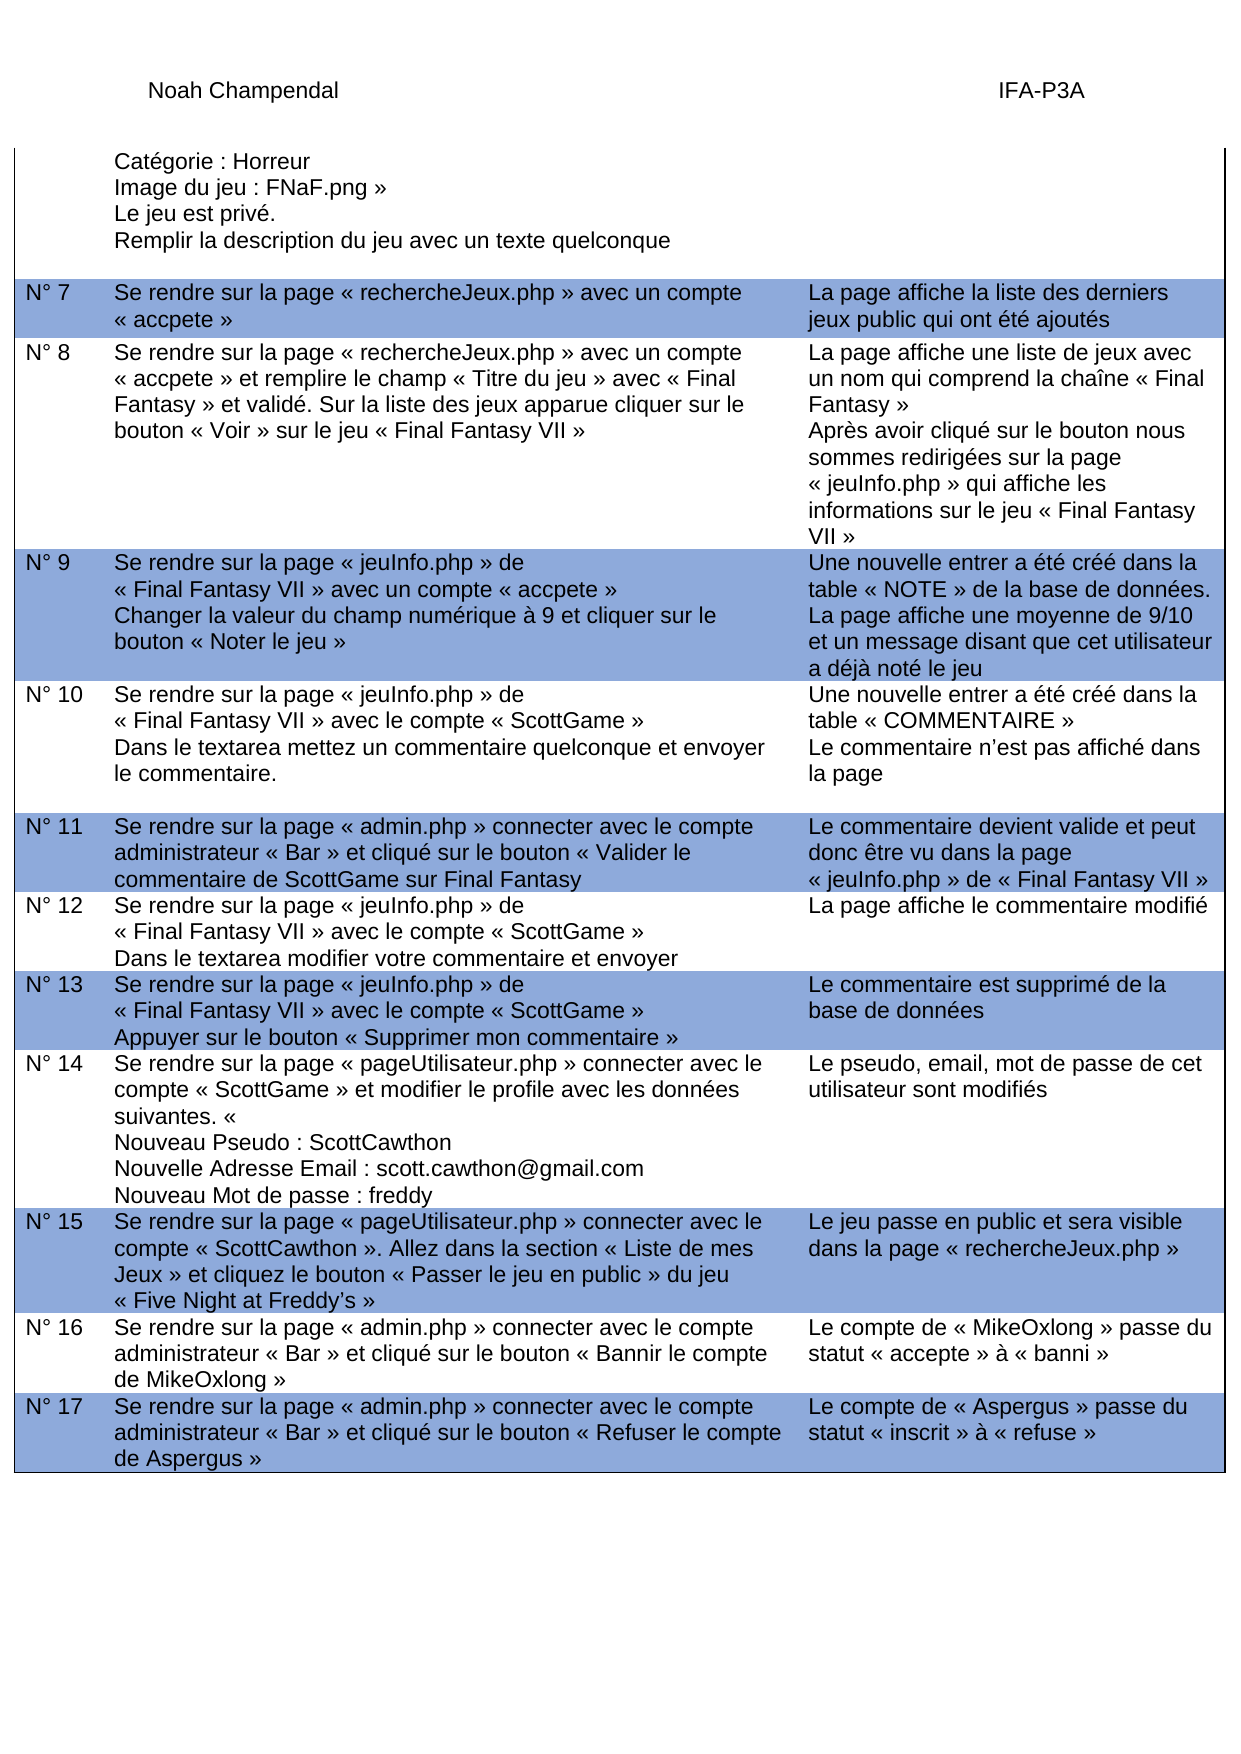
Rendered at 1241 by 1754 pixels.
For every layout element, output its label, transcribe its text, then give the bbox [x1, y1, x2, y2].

table_cell Le jeu passe en public et sera visible dans la page « rechercheJeux.php » [797, 1208, 1224, 1313]
table_cell Une nouvelle entrer a été créé dans la table « NOTE » de la base de données. La page affiche une moyenne de 9/10 et un message disant que cet utilisateur a déjà noté le jeu [797, 549, 1224, 681]
table_cell N° 7 [15, 279, 103, 338]
table_cell Se rendre sur la page « jeuInfo.php » de « Final Fantasy VII » avec un compte « accpete » Changer la valeur du champ numérique à 9 et cliquer sur le bouton « Noter le jeu » [103, 549, 797, 681]
table_cell Le pseudo, email, mot de passe de cet utilisateur sont modifiés [797, 1050, 1224, 1208]
table_cell Une nouvelle entrer a été créé dans la table « COMMENTAIRE » Le commentaire n’est pas affiché dans la page [797, 681, 1224, 813]
table_cell Le compte de « MikeOxlong » passe du statut « accepte » à « banni » [797, 1314, 1224, 1393]
table_cell Se rendre sur la page « jeuInfo.php » de « Final Fantasy VII » avec le compte « ScottGame » Dans le textarea mettez un commentaire quelconque et envoyer le commentaire. [103, 681, 797, 813]
table_cell N° 17 [15, 1393, 103, 1472]
table_cell N° 10 [15, 681, 103, 813]
table_cell Se rendre sur la page « rechercheJeux.php » avec un compte « accpete » [103, 279, 797, 338]
table_cell Se rendre sur la page « jeuInfo.php » de « Final Fantasy VII » avec le compte « ScottGame » Appuyer sur le bouton « Supprimer mon commentaire » [103, 971, 797, 1050]
table_cell Se rendre sur la page « pageUtilisateur.php » connecter avec le compte « ScottGame » et modifier le profile avec les données suivantes. « Nouveau Pseudo : ScottCawthon Nouvelle Adresse Email : scott.cawthon@gmail.com Nouveau Mot de passe : freddy [103, 1050, 797, 1208]
table_cell Se rendre sur la page « admin.php » connecter avec le compte administrateur « Bar » et cliqué sur le bouton « Refuser le compte de Aspergus » [103, 1393, 797, 1472]
table_cell N° 11 [15, 813, 103, 892]
table_cell N° 9 [15, 549, 103, 681]
table_cell Se rendre sur la page « rechercheJeux.php » avec un compte « accpete » et remplire le champ « Titre du jeu » avec « Final Fantasy » et validé. Sur la liste des jeux apparue cliquer sur le bouton « Voir » sur le jeu « Final Fantasy VII » [103, 339, 797, 549]
table_cell Se rendre sur la page « jeuInfo.php » de « Final Fantasy VII » avec le compte « ScottGame » Dans le textarea modifier votre commentaire et envoyer [103, 892, 797, 971]
table_cell La page affiche le commentaire modifié [797, 892, 1224, 971]
table_cell Se rendre sur la page « pageUtilisateur.php » connecter avec le compte « ScottCawthon ». Allez dans la section « Liste de mes Jeux » et cliquez le bouton « Passer le jeu en public » du jeu « Five Night at Freddy’s » [103, 1208, 797, 1313]
table_cell N° 15 [15, 1208, 103, 1313]
table_cell Le commentaire devient valide et peut donc être vu dans la page « jeuInfo.php » de « Final Fantasy VII » [797, 813, 1224, 892]
table_cell Le compte de « Aspergus » passe du statut « inscrit » à « refuse » [797, 1393, 1224, 1472]
table_cell N° 8 [15, 339, 103, 549]
table_cell Le commentaire est supprimé de la base de données [797, 971, 1224, 1050]
table_cell N° 14 [15, 1050, 103, 1208]
table_cell N° 16 [15, 1314, 103, 1393]
table_cell N° 12 [15, 892, 103, 971]
table_cell Se rendre sur la page « admin.php » connecter avec le compte administrateur « Bar » et cliqué sur le bouton « Valider le commentaire de ScottGame sur Final Fantasy [103, 813, 797, 892]
table_cell Se rendre sur la page « admin.php » connecter avec le compte administrateur « Bar » et cliqué sur le bouton « Bannir le compte de MikeOxlong » [103, 1314, 797, 1393]
table_cell Catégorie : Horreur Image du jeu : FNaF.png » Le jeu est privé. Remplir la description du jeu avec un texte quelconque [103, 148, 797, 279]
table_cell N° 13 [15, 971, 103, 1050]
table_cell La page affiche une liste de jeux avec un nom qui comprend la chaîne « Final Fantasy » Après avoir cliqué sur le bouton nous sommes redirigées sur la page « jeuInfo.php » qui affiche les informations sur le jeu « Final Fantasy VII » [797, 339, 1224, 549]
table_cell [797, 148, 1224, 279]
table_cell [15, 148, 103, 279]
table_cell La page affiche la liste des derniers jeux public qui ont été ajoutés [797, 279, 1224, 338]
